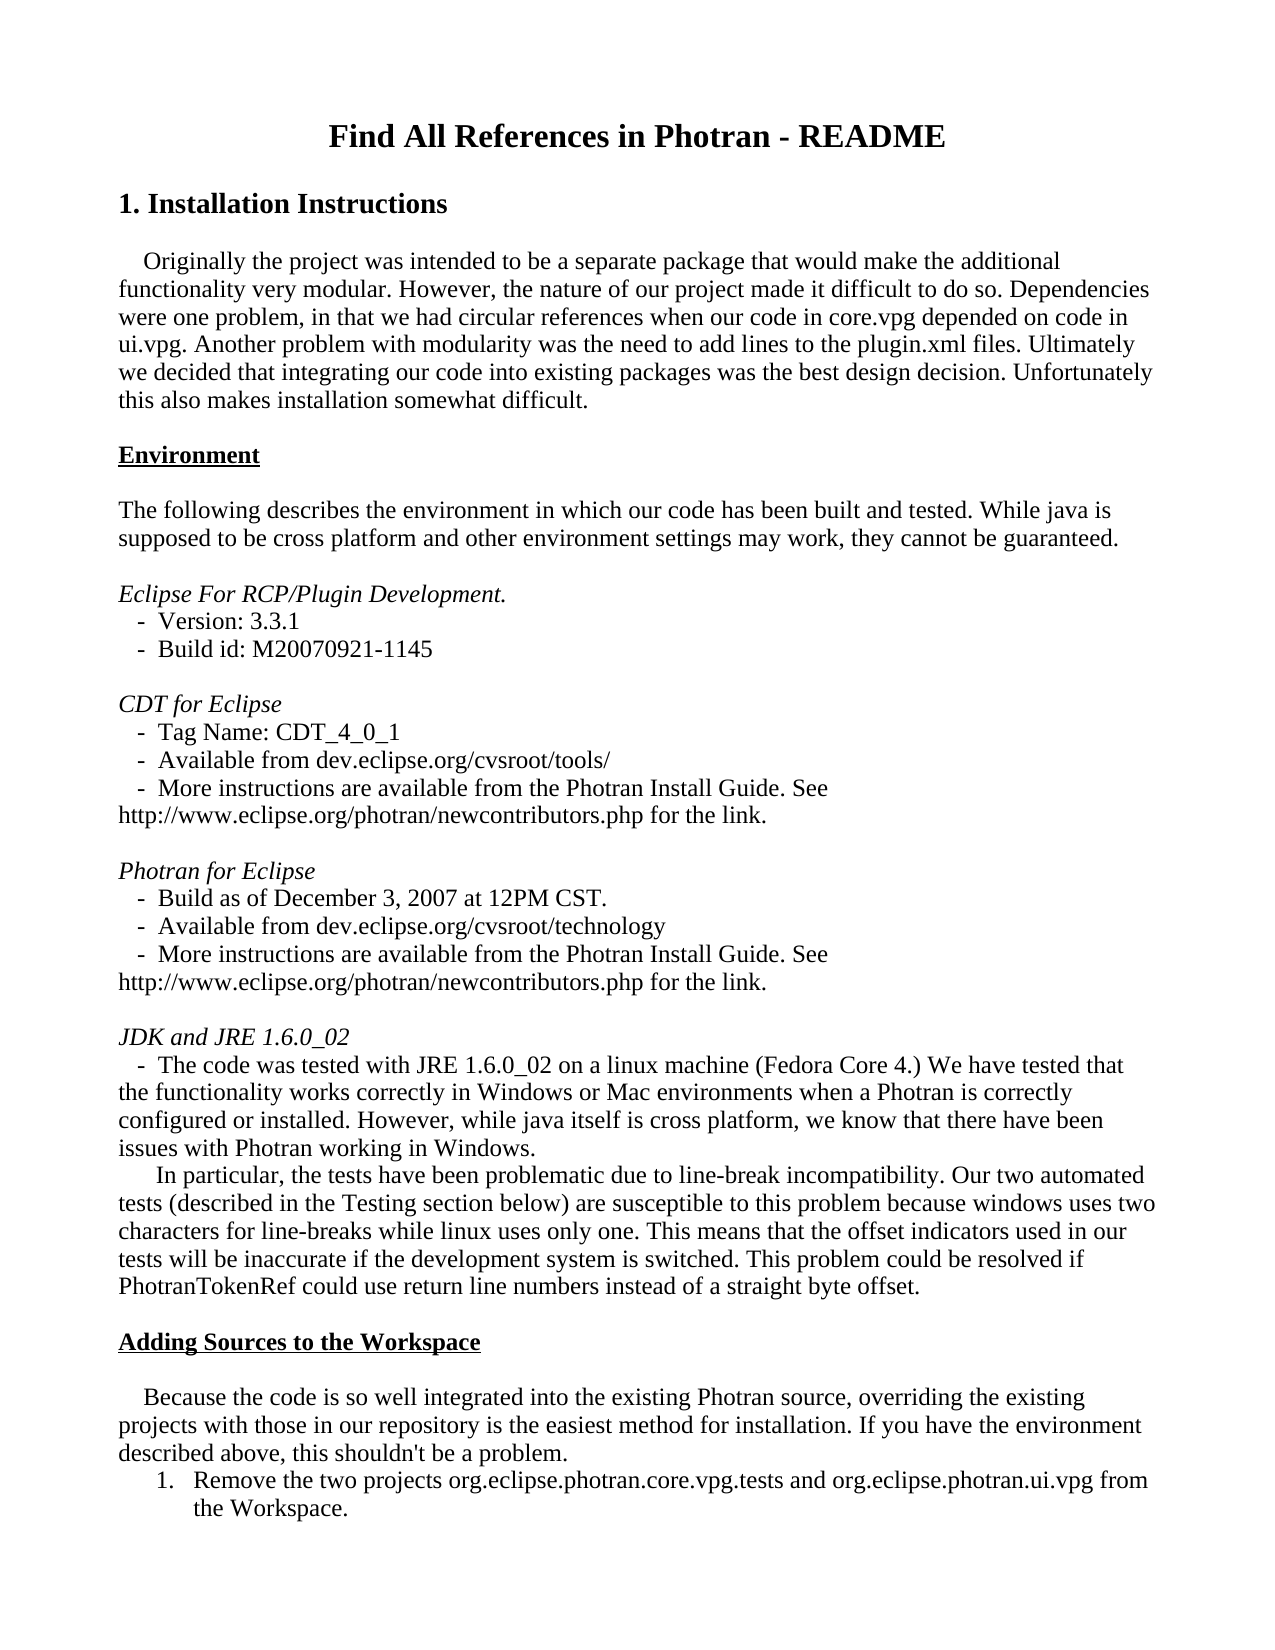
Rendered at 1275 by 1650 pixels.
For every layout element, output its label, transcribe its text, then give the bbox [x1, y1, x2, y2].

text Photran for Eclipse [118, 857, 1157, 884]
text - Version: 3.3.1 [118, 607, 1157, 635]
text The following describes the environment in which our code has been built and tested. While java is supposed to be cross platform and other environment settings may work, they cannot be guaranteed. [118, 497, 1157, 552]
text Eclipse For RCP/Plugin Development. [118, 580, 1157, 607]
text - The code was tested with JRE 1.6.0_02 on a linux machine (Fedora Core 4.) We have tested that the functionality works correctly in Windows or Mac environments when a Photran is correctly configured or installed. However, while java itself is cross platform, we know that there have been issues with Photran working in Windows. [118, 1051, 1157, 1162]
text In particular, the tests have been problematic due to line-break incompatibility. Our two automated tests (described in the Testing section below) are susceptible to this problem because windows uses two characters for line-breaks while linux uses only one. This means that the offset indicators used in our tests will be inaccurate if the development system is switched. This problem could be resolved if PhotranTokenRef could use return line numbers instead of a straight byte offset. [118, 1162, 1157, 1300]
text - Build id: M20070921-1145 [118, 635, 1157, 663]
text Find All References in Photran - README [118, 118, 1157, 155]
text JDK and JRE 1.6.0_02 [118, 1023, 1157, 1051]
text Originally the project was intended to be a separate package that would make the additional functionality very modular. However, the nature of our project made it difficult to do so. Dependencies were one problem, in that we had circular references when our code in core.vpg depended on code in ui.vpg. Another problem with modularity was the need to add lines to the plugin.xml files. Ultimately we decided that integrating our code into existing packages was the best design decision. Unfortunately this also makes installation somewhat difficult. [118, 247, 1157, 413]
text - More instructions are available from the Photran Install Guide. See http://www.eclipse.org/photran/newcontributors.php for the link. [118, 940, 1157, 995]
text - Available from dev.eclipse.org/cvsroot/tools/ [118, 746, 1157, 774]
text - Tag Name: CDT_4_0_1 [118, 718, 1157, 746]
text Environment [118, 441, 1157, 469]
text Adding Sources to the Workspace [118, 1328, 1157, 1356]
text CDT for Eclipse [118, 691, 1157, 718]
text Because the code is so well integrated into the existing Photran source, overriding the existing projects with those in our repository is the easiest method for installation. If you have the environment described above, this shouldn't be a problem. [118, 1383, 1157, 1466]
list Remove the two projects org.eclipse.photran.core.vpg.tests and org.eclipse.photran.ui.vpg from the Workspace. [156, 1466, 1157, 1522]
text - More instructions are available from the Photran Install Guide. See http://www.eclipse.org/photran/newcontributors.php for the link. [118, 774, 1157, 829]
text - Available from dev.eclipse.org/cvsroot/technology [118, 912, 1157, 940]
text - Build as of December 3, 2007 at 12PM CST. [118, 884, 1157, 912]
text 1. Installation Instructions [118, 187, 1157, 219]
